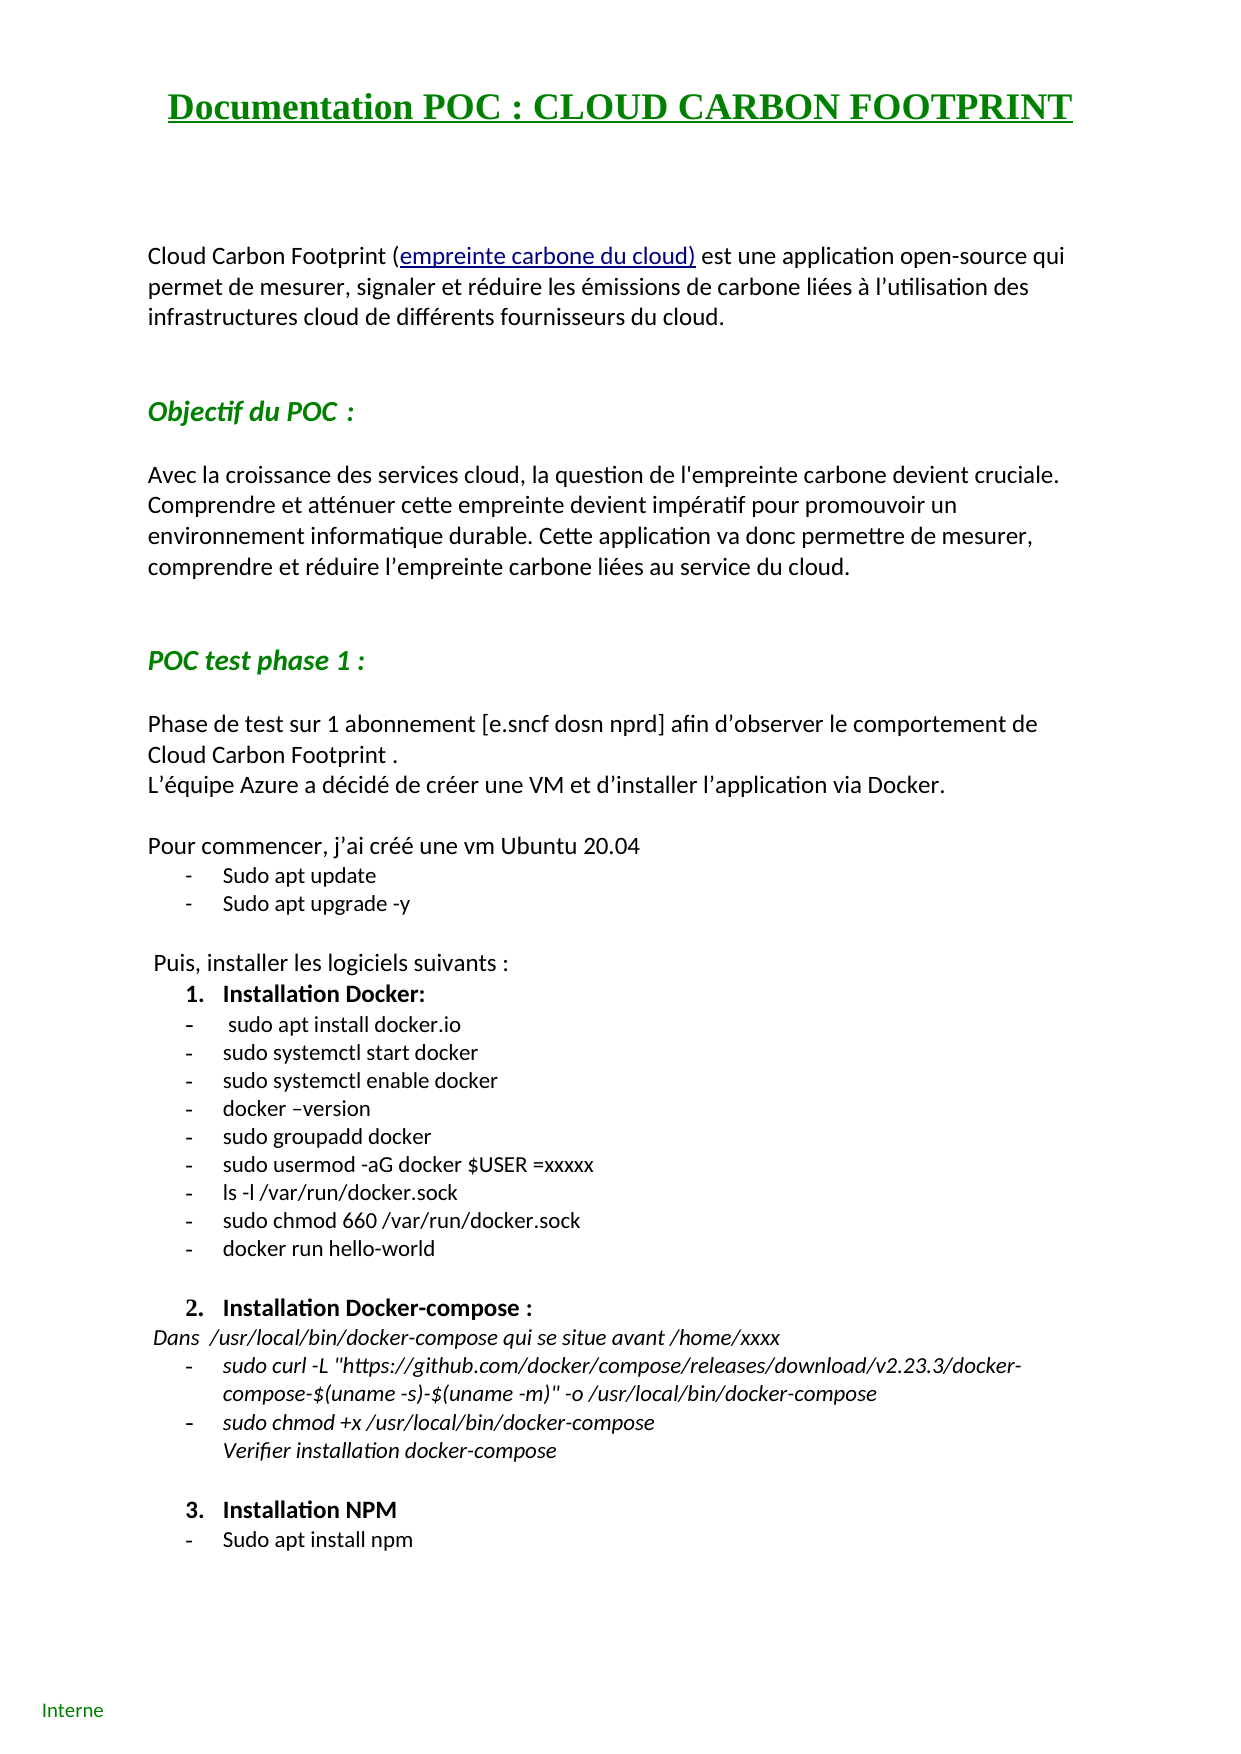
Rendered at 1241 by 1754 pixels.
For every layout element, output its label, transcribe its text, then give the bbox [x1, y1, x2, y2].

text Dans /usr/local/bin/docker-compose qui se situe avant /home/xxxx [148, 1323, 1093, 1351]
list Installation Docker-compose : [185, 1292, 1093, 1323]
list Sudo apt update [185, 861, 1093, 889]
list sudo chmod +x /usr/local/bin/docker-compose [185, 1407, 1093, 1436]
list sudo chmod 660 /var/run/docker.sock [185, 1206, 1093, 1234]
list Sudo apt upgrade -y [185, 889, 1093, 917]
list sudo curl -L "https://github.com/docker/compose/releases/download/v2.23.3/docker-compose-$(uname -s)-$(uname -m)" -o /usr/local/bin/docker-compose [185, 1351, 1093, 1407]
list docker –version [185, 1094, 1093, 1122]
text POC test phase 1 : [148, 642, 1093, 678]
text Verifier installation docker-compose [223, 1436, 1093, 1464]
list sudo systemctl start docker [185, 1038, 1093, 1066]
list Installation NPM [185, 1494, 1093, 1525]
list sudo apt install docker.io [185, 1009, 1093, 1038]
text L’équipe Azure a décidé de créer une VM et d’installer l’application via Docker. [148, 769, 1093, 800]
text Avec la croissance des services cloud, la question de l'empreinte carbone devient cruciale. Comprendre et atténuer cette empreinte devient impératif pour promouvoir un environnement informatique durable. Cette application va donc permettre de mesurer, comprendre et réduire l’empreinte carbone liées au service du cloud. [148, 459, 1093, 581]
text Documentation POC : CLOUD CARBON FOOTPRINT [148, 84, 1093, 127]
list sudo groupadd docker [185, 1122, 1093, 1150]
list docker run hello-world [185, 1234, 1093, 1262]
list Installation Docker: [185, 978, 1093, 1009]
text Pour commencer, j’ai créé une vm Ubuntu 20.04 [148, 831, 1093, 861]
text Objectif du POC : [148, 393, 1093, 429]
list ls -l /var/run/docker.sock [185, 1178, 1093, 1206]
text Phase de test sur 1 abonnement [e.sncf dosn nprd] afin d’observer le comportement de Cloud Carbon Footprint . [148, 708, 1093, 769]
list Sudo apt install npm [185, 1525, 1093, 1553]
list sudo systemctl enable docker [185, 1066, 1093, 1094]
list sudo usermod -aG docker $USER =xxxxx [185, 1150, 1093, 1178]
text Puis, installer les logiciels suivants : [148, 948, 1093, 978]
text Cloud Carbon Footprint (empreinte carbone du cloud) est une application open-source qui permet de mesurer, signaler et réduire les émissions de carbone liées à l’utilisation des infrastructures cloud de différents fournisseurs du cloud. [148, 240, 1093, 332]
